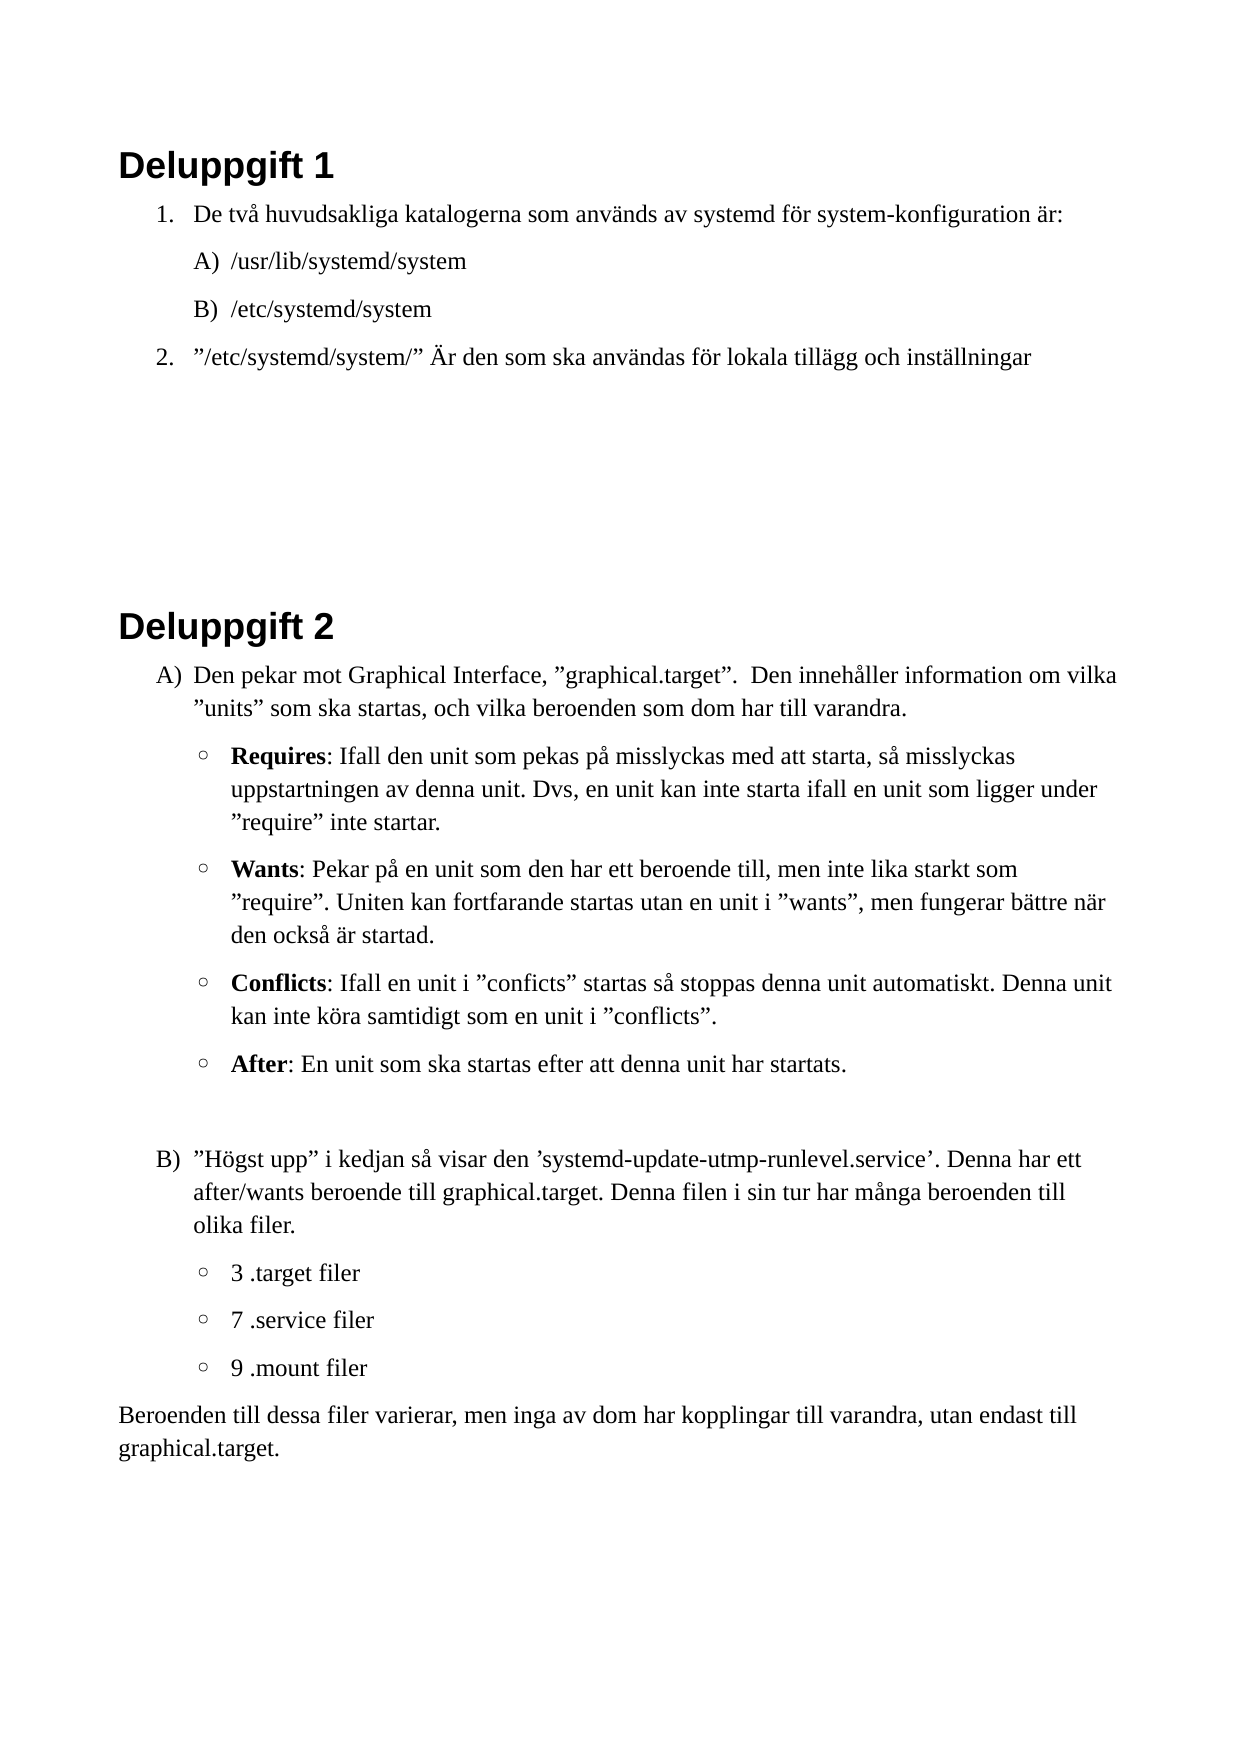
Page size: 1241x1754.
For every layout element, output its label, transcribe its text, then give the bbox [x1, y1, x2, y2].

list Wants: Pekar på en unit som den har ett beroende till, men inte lika starkt som ”require”. Uniten kan fortfarande startas utan en unit i ”wants”, men fungerar bättre när den också är startad. [193, 854, 1122, 949]
list Conflicts: Ifall en unit i ”conficts” startas så stoppas denna unit automatiskt. Denna unit kan inte köra samtidigt som en unit i ”conflicts”. [193, 968, 1122, 1030]
list After: En unit som ska startas efter att denna unit har startats. [193, 1049, 1122, 1077]
list De två huvudsakliga katalogerna som används av systemd för system-konfiguration är: [156, 199, 1122, 227]
list Den pekar mot Graphical Interface, ”graphical.target”. Den innehåller information om vilka ”units” som ska startas, och vilka beroenden som dom har till varandra. [156, 660, 1122, 722]
subtitle Deluppgift 1 [118, 143, 1122, 186]
list 9 .mount filer [193, 1353, 1122, 1382]
list ”/etc/systemd/system/” Är den som ska användas för lokala tillägg och inställningar [156, 342, 1122, 370]
text Beroenden till dessa filer varierar, men inga av dom har kopplingar till varandra, utan endast till graphical.target. [118, 1400, 1122, 1462]
list /usr/lib/systemd/system [193, 246, 1122, 275]
list Requires: Ifall den unit som pekas på misslyckas med att starta, så misslyckas uppstartningen av denna unit. Dvs, en unit kan inte starta ifall en unit som ligger under ”require” inte startar. [193, 741, 1122, 836]
list ”Högst upp” i kedjan så visar den ’systemd-update-utmp-runlevel.service’. Denna har ett after/wants beroende till graphical.target. Denna filen i sin tur har många beroenden till olika filer. [156, 1144, 1122, 1239]
subtitle Deluppgift 2 [118, 604, 1122, 648]
list 7 .service filer [193, 1305, 1122, 1334]
list /etc/systemd/system [193, 294, 1122, 323]
list 3 .target filer [193, 1258, 1122, 1286]
